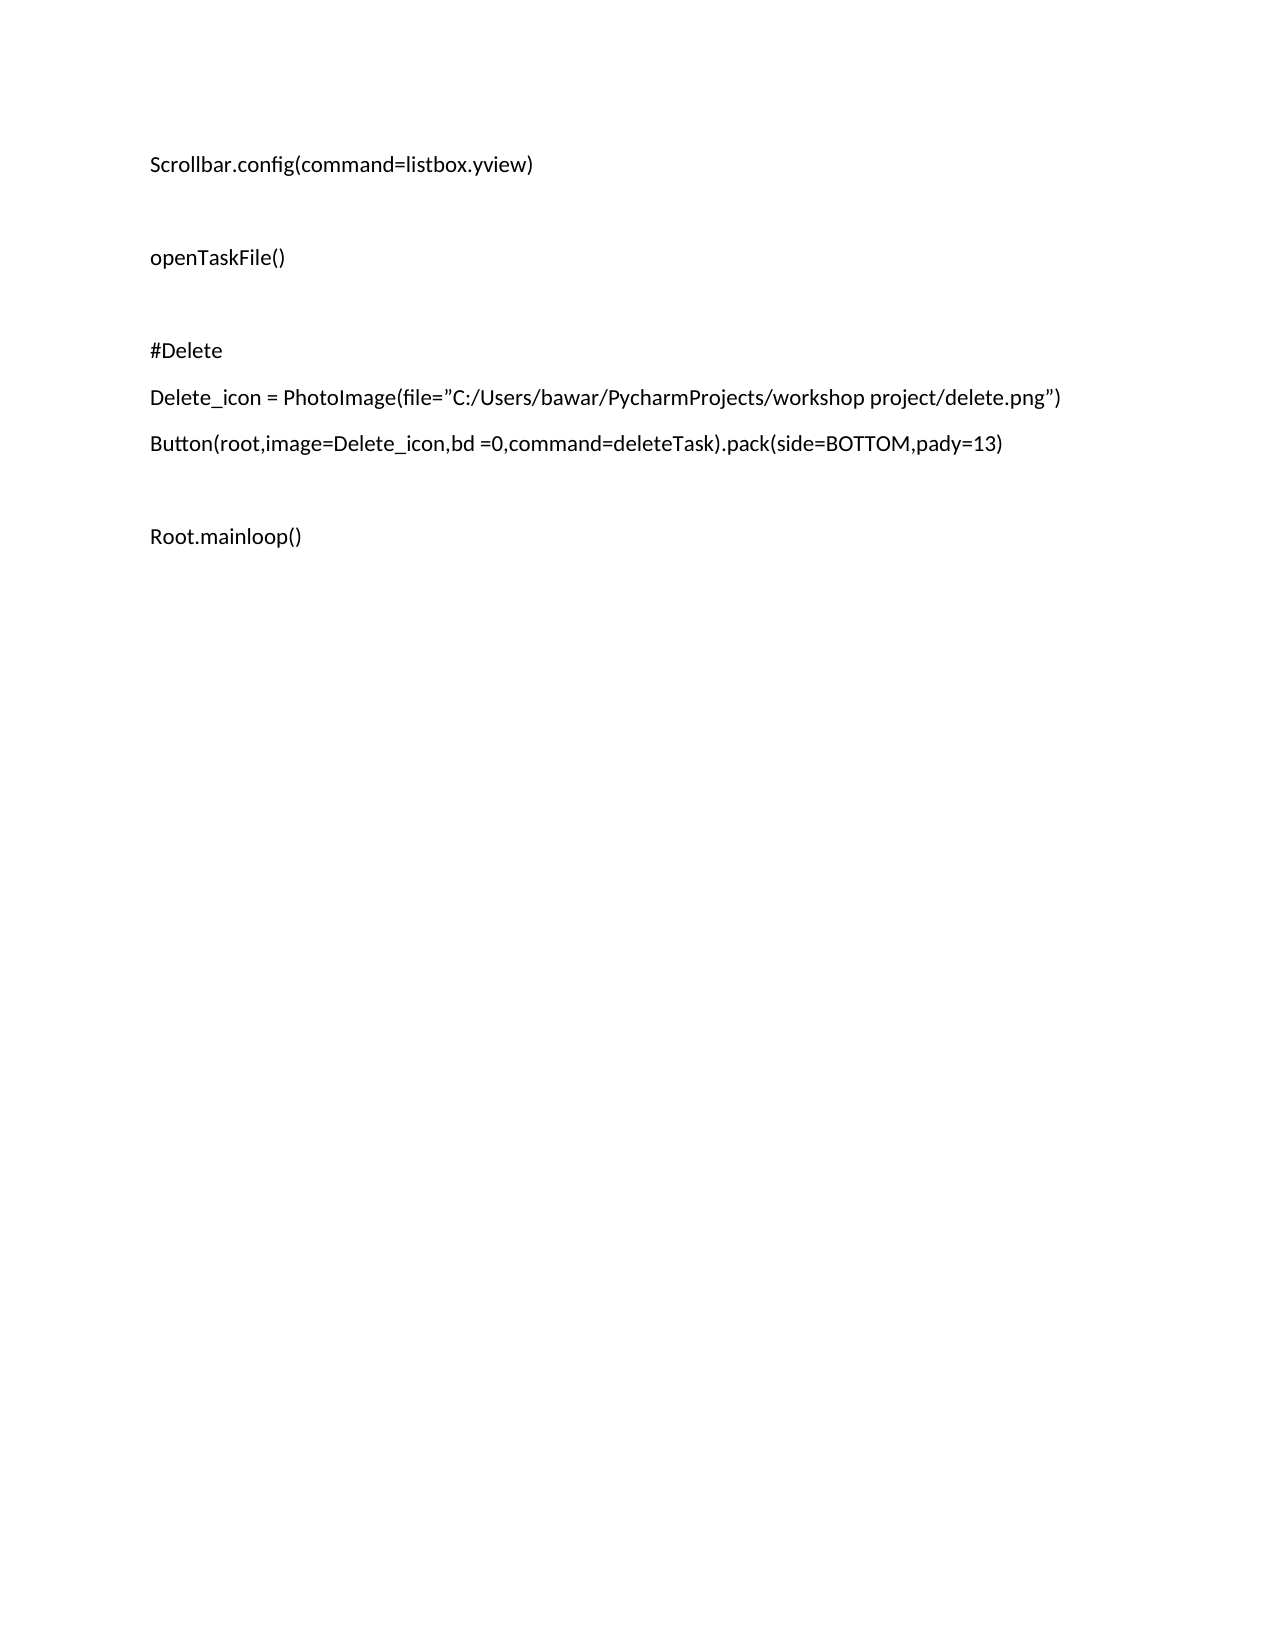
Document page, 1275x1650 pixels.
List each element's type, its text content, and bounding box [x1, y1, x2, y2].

text Scrollbar.config(command=listbox.yview) [150, 150, 1125, 178]
text openTaskFile() [150, 243, 1125, 271]
text Delete_icon = PhotoImage(file=”C:/Users/bawar/PycharmProjects/workshop project/delete.png”) [150, 383, 1125, 411]
text Button(root,image=Delete_icon,bd =0,command=deleteTask).pack(side=BOTTOM,pady=13) [150, 429, 1125, 457]
text #Delete [150, 336, 1125, 364]
text Root.mainloop() [150, 522, 1125, 551]
